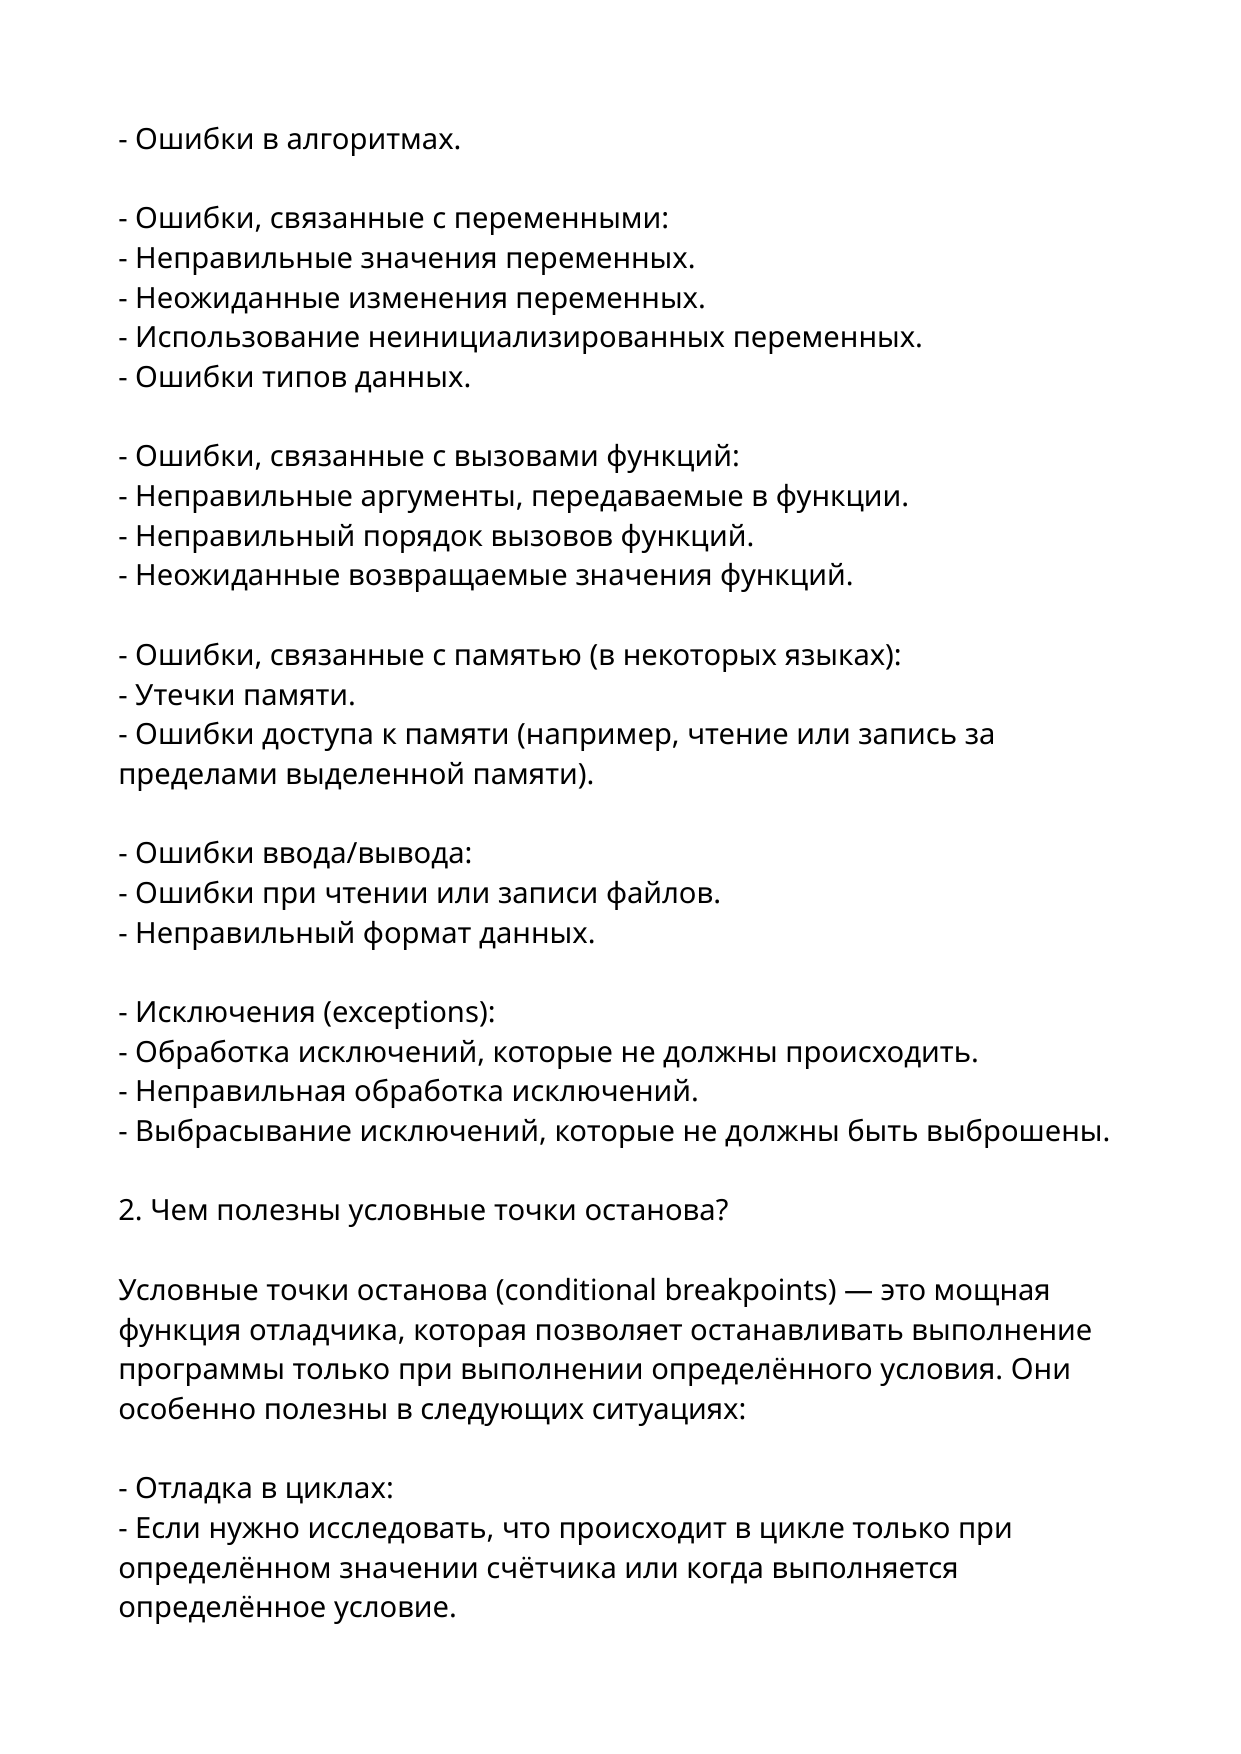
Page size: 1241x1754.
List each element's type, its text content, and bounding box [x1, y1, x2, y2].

text - Ошибки в алгоритмах. - Ошибки, связанные с переменными: - Неправильные значения переменных. - Неожиданные изменения переменных. - Использование неинициализированных переменных. - Ошибки типов данных. - Ошибки, связанные с вызовами функций: - Неправильные аргументы, передаваемые в функции. - Неправильный порядок вызовов функций. - Неожиданные возвращаемые значения функций. - Ошибки, связанные с памятью (в некоторых языках): - Утечки памяти. - Ошибки доступа к памяти (например, чтение или запись за пределами выделенной памяти). - Ошибки ввода/вывода: - Ошибки при чтении или записи файлов. - Неправильный формат данных. - Исключения (exceptions): - Обработка исключений, которые не должны происходить. - Неправильная обработка исключений. - Выбрасывание исключений, которые не должны быть выброшены. 2. Чем полезны условные точки останова? Условные точки останова (conditional breakpoints) — это мощная функция отладчика, которая позволяет останавливать выполнение программы только при выполнении определённого условия. Они особенно полезны в следующих ситуациях: - Отладка в циклах: - Если нужно исследовать, что происходит в цикле только при определённом значении счётчика или когда выполняется определённое условие. [118, 118, 1122, 1626]
